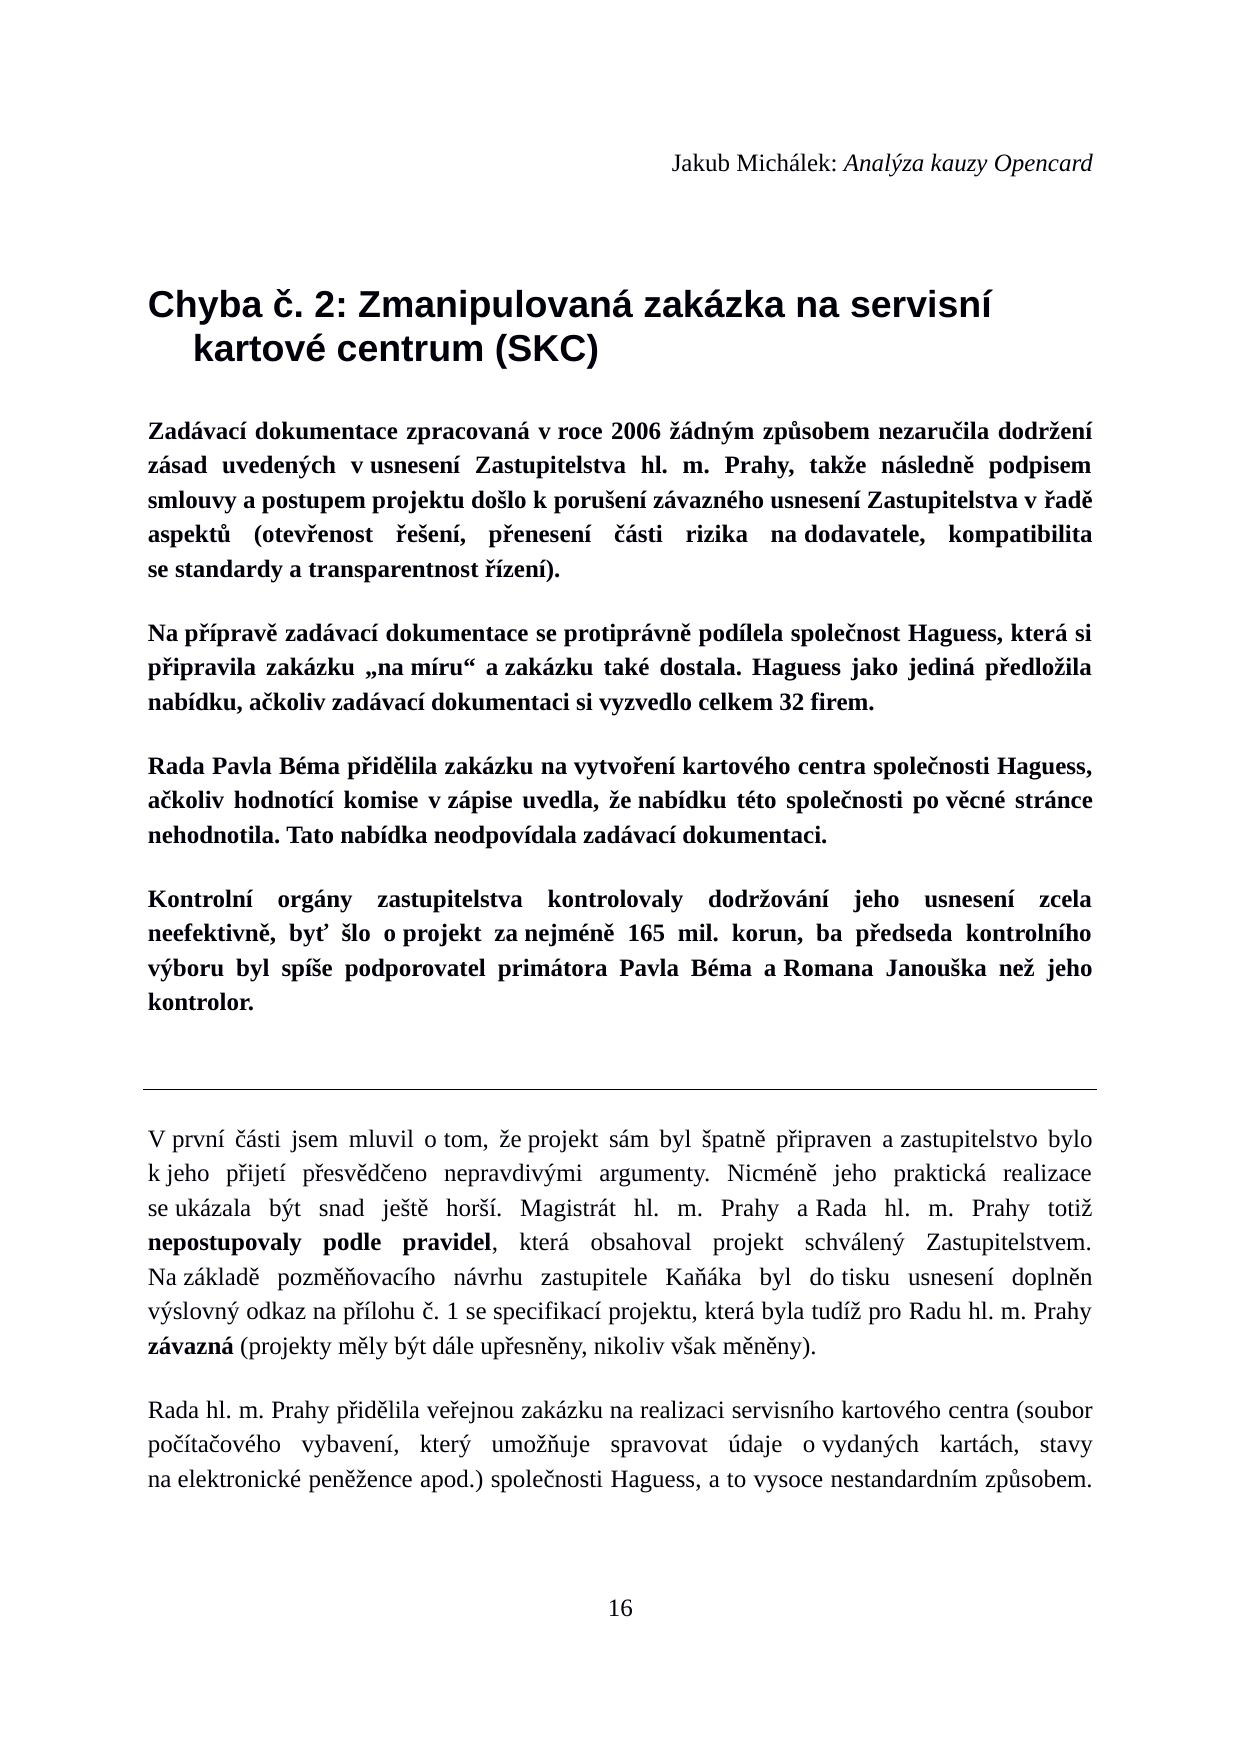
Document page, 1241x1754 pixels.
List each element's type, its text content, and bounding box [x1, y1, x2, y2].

text Na přípravě zadávací dokumentace se protiprávně podílela společnost Haguess, která si připravila zakázku „na míru“ a zakázku také dostala. Haguess jako jediná předložila nabídku, ačkoliv zadávací dokumentaci si vyzvedlo celkem 32 firem. [148, 618, 1093, 716]
text Zadávací dokumentace zpracovaná v roce 2006 žádným způsobem nezaručila dodržení zásad uvedených v usnesení Zastupitelstva hl. m. Prahy, takže následně podpisem smlouvy a postupem projektu došlo k porušení závazného usnesení Zastupitelstva v řadě aspektů (otevřenost řešení, přenesení části rizika na dodavatele, kompatibilita se standardy a transparentnost řízení). [148, 416, 1093, 583]
subtitle Chyba č. 2: Zmanipulovaná zakázka na servisní kartové centrum (SKC) [148, 283, 1093, 369]
text Rada hl. m. Prahy přidělila veřejnou zakázku na realizaci servisního kartového centra (soubor počítačového vybavení, který umožňuje spravovat údaje o vydaných kartách, stavy na elektronické peněžence apod.) společnosti Haguess, a to vysoce nestandardním způsobem. [148, 1395, 1093, 1493]
text V první části jsem mluvil o tom, že projekt sám byl špatně připraven a zastupitelstvo bylo k jeho přijetí přesvědčeno nepravdivými argumenty. Nicméně jeho praktická realizace se ukázala být snad ještě horší. Magistrát hl. m. Prahy a Rada hl. m. Prahy totiž nepostupovaly podle pravidel, která obsahoval projekt schválený Zastupitelstvem. Na základě pozměňovacího návrhu zastupitele Kaňáka byl do tisku usnesení doplněn výslovný odkaz na přílohu č. 1 se specifikací projektu, která byla tudíž pro Radu hl. m. Prahy závazná (projekty měly být dále upřesněny, nikoliv však měněny). [148, 1124, 1093, 1360]
text Kontrolní orgány zastupitelstva kontrolovaly dodržování jeho usnesení zcela neefektivně, byť šlo o projekt za nejméně 165 mil. korun, ba předseda kontrolního výboru byl spíše podporovatel primátora Pavla Béma a Romana Janouška než jeho kontrolor. [148, 884, 1093, 1016]
text Rada Pavla Béma přidělila zakázku na vytvoření kartového centra společnosti Haguess, ačkoliv hodnotící komise v zápise uvedla, že nabídku této společnosti po věcné stránce nehodnotila. Tato nabídka neodpovídala zadávací dokumentaci. [148, 751, 1093, 849]
